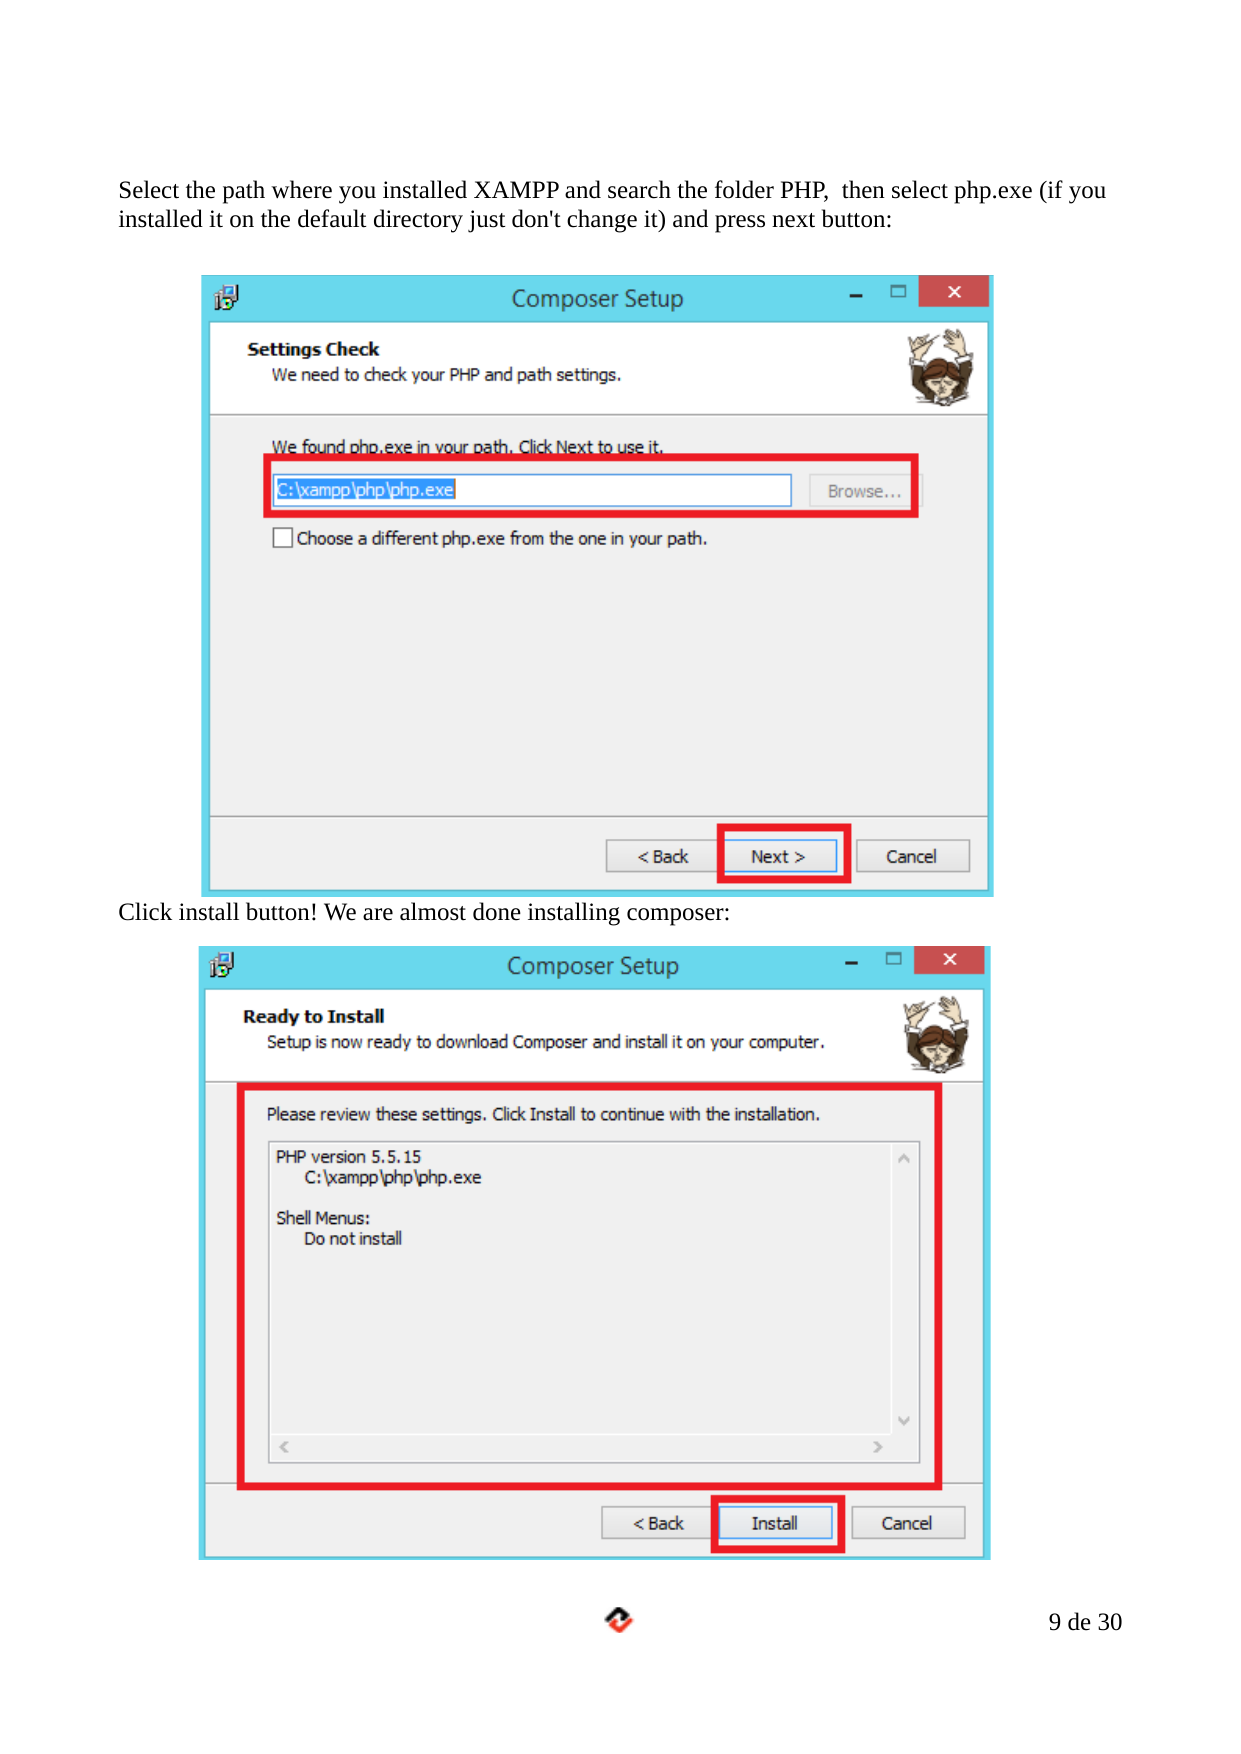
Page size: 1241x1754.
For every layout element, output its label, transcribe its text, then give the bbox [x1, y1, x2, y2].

text Select the path where you installed XAMPP and search the folder PHP, then select php.exe (if you installed it on the default directory just don't change it) and press next button: Click install button! We are almost done installing composer: [118, 176, 1122, 926]
